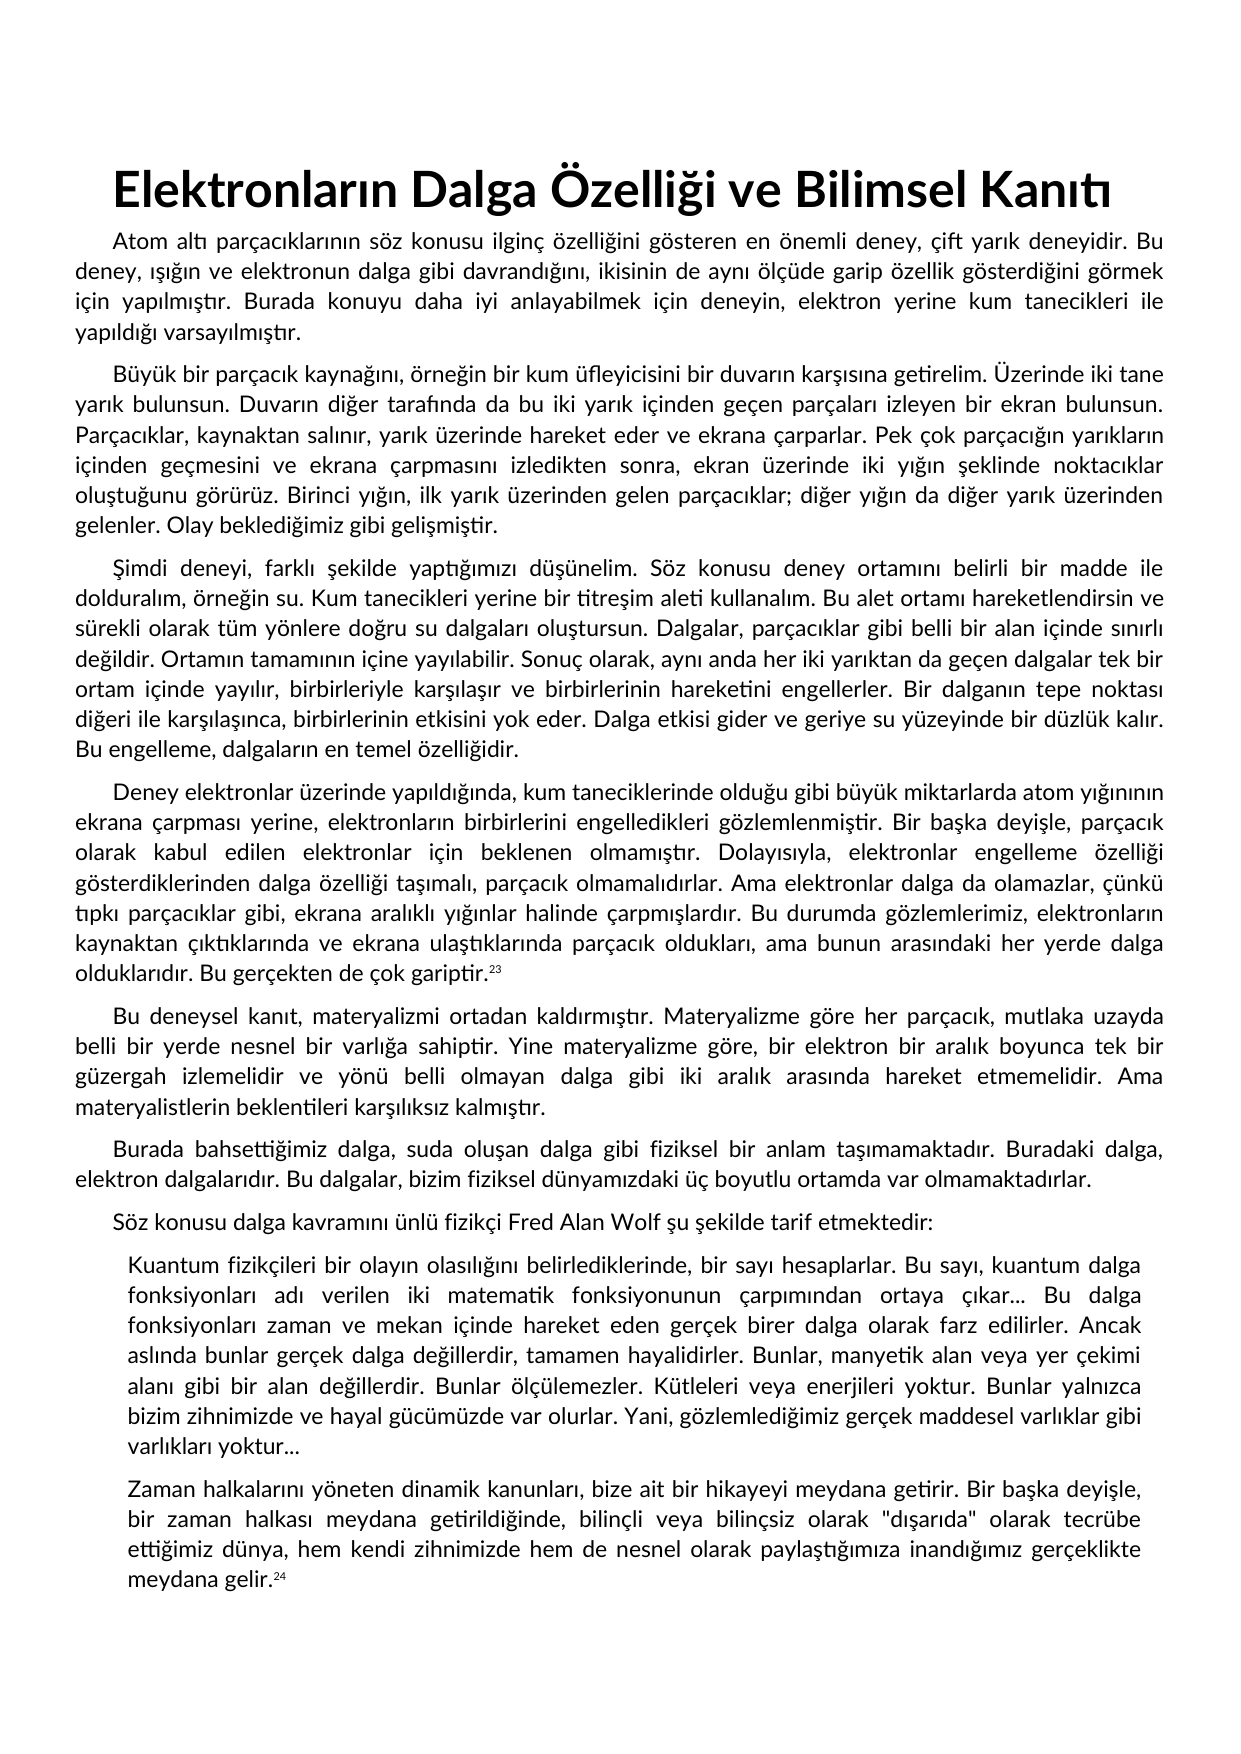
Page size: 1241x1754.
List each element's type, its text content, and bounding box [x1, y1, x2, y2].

text Bu deneysel kanıt, materyalizmi ortadan kaldırmıştır. Materyalizme göre her parçacık, mutlaka uzayda belli bir yerde nesnel bir varlığa sahiptir. Yine materyalizme göre, bir elektron bir aralık boyunca tek bir güzergah izlemelidir ve yönü belli olmayan dalga gibi iki aralık arasında hareket etmemelidir. Ama materyalistlerin beklentileri karşılıksız kalmıştır. [75, 1002, 1165, 1120]
text Burada bahsettiğimiz dalga, suda oluşan dalga gibi fiziksel bir anlam taşımamaktadır. Buradaki dalga, elektron dalgalarıdır. Bu dalgalar, bizim fiziksel dünyamızdaki üç boyutlu ortamda var olmamaktadırlar. [75, 1135, 1165, 1193]
text Şimdi deneyi, farklı şekilde yaptığımızı düşünelim. Söz konusu deney ortamını belirli bir madde ile dolduralım, örneğin su. Kum tanecikleri yerine bir titreşim aleti kullanalım. Bu alet ortamı hareketlendirsin ve sürekli olarak tüm yönlere doğru su dalgaları oluştursun. Dalgalar, parçacıklar gibi belli bir alan içinde sınırlı değildir. Ortamın tamamının içine yayılabilir. Sonuç olarak, aynı anda her iki yarıktan da geçen dalgalar tek bir ortam içinde yayılır, birbirleriyle karşılaşır ve birbirlerinin hareketini engellerler. Bir dalganın tepe noktası diğeri ile karşılaşınca, birbirlerinin etkisini yok eder. Dalga etkisi gider ve geriye su yüzeyinde bir düzlük kalır. Bu engelleme, dalgaların en temel özelliğidir. [75, 554, 1165, 762]
text Büyük bir parçacık kaynağını, örneğin bir kum üfleyicisini bir duvarın karşısına getirelim. Üzerinde iki tane yarık bulunsun. Duvarın diğer tarafında da bu iki yarık içinden geçen parçaları izleyen bir ekran bulunsun. Parçacıklar, kaynaktan salınır, yarık üzerinde hareket eder ve ekrana çarparlar. Pek çok parçacığın yarıkların içinden geçmesini ve ekrana çarpmasını izledikten sonra, ekran üzerinde iki yığın şeklinde noktacıklar oluştuğunu görürüz. Birinci yığın, ilk yarık üzerinden gelen parçacıklar; diğer yığın da diğer yarık üzerinden gelenler. Olay beklediğimiz gibi gelişmiştir. [75, 360, 1165, 538]
text Kuantum fizikçileri bir olayın olasılığını belirlediklerinde, bir sayı hesaplarlar. Bu sayı, kuantum dalga fonksiyonları adı verilen iki matematik fonksiyonunun çarpımından ortaya çıkar... Bu dalga fonksiyonları zaman ve mekan içinde hareket eden gerçek birer dalga olarak farz edilirler. Ancak aslında bunlar gerçek dalga değillerdir, tamamen hayalidirler. Bunlar, manyetik alan veya yer çekimi alanı gibi bir alan değillerdir. Bunlar ölçülemezler. Kütleleri veya enerjileri yoktur. Bunlar yalnızca bizim zihnimizde ve hayal gücümüzde var olurlar. Yani, gözlemlediğimiz gerçek maddesel varlıklar gibi varlıkları yoktur... [127, 1251, 1143, 1459]
text Deney elektronlar üzerinde yapıldığında, kum taneciklerinde olduğu gibi büyük miktarlarda atom yığınının ekrana çarpması yerine, elektronların birbirlerini engelledikleri gözlemlenmiştir. Bir başka deyişle, parçacık olarak kabul edilen elektronlar için beklenen olmamıştır. Dolayısıyla, elektronlar engelleme özelliği gösterdiklerinden dalga özelliği taşımalı, parçacık olmamalıdırlar. Ama elektronlar dalga da olamazlar, çünkü tıpkı parçacıklar gibi, ekrana aralıklı yığınlar halinde çarpmışlardır. Bu durumda gözlemlerimiz, elektronların kaynaktan çıktıklarında ve ekrana ulaştıklarında parçacık oldukları, ama bunun arasındaki her yerde dalga olduklarıdır. Bu gerçekten de çok gariptir.23 [75, 778, 1165, 986]
text Atom altı parçacıklarının söz konusu ilginç özelliğini gösteren en önemli deney, çift yarık deneyidir. Bu deney, ışığın ve elektronun dalga gibi davrandığını, ikisinin de aynı ölçüde garip özellik gösterdiğini görmek için yapılmıştır. Burada konuyu daha iyi anlayabilmek için deneyin, elektron yerine kum tanecikleri ile yapıldığı varsayılmıştır. [75, 227, 1165, 345]
subtitle Elektronların Dalga Özelliği ve Bilimsel Kanıtı [112, 158, 1165, 218]
text Söz konusu dalga kavramını ünlü fizikçi Fred Alan Wolf şu şekilde tarif etmektedir: [75, 1208, 1165, 1235]
text Zaman halkalarını yöneten dinamik kanunları, bize ait bir hikayeyi meydana getirir. Bir başka deyişle, bir zaman halkası meydana getirildiğinde, bilinçli veya bilinçsiz olarak "dışarıda" olarak tecrübe ettiğimiz dünya, hem kendi zihnimizde hem de nesnel olarak paylaştığımıza inandığımız gerçeklikte meydana gelir.24 [127, 1474, 1143, 1593]
